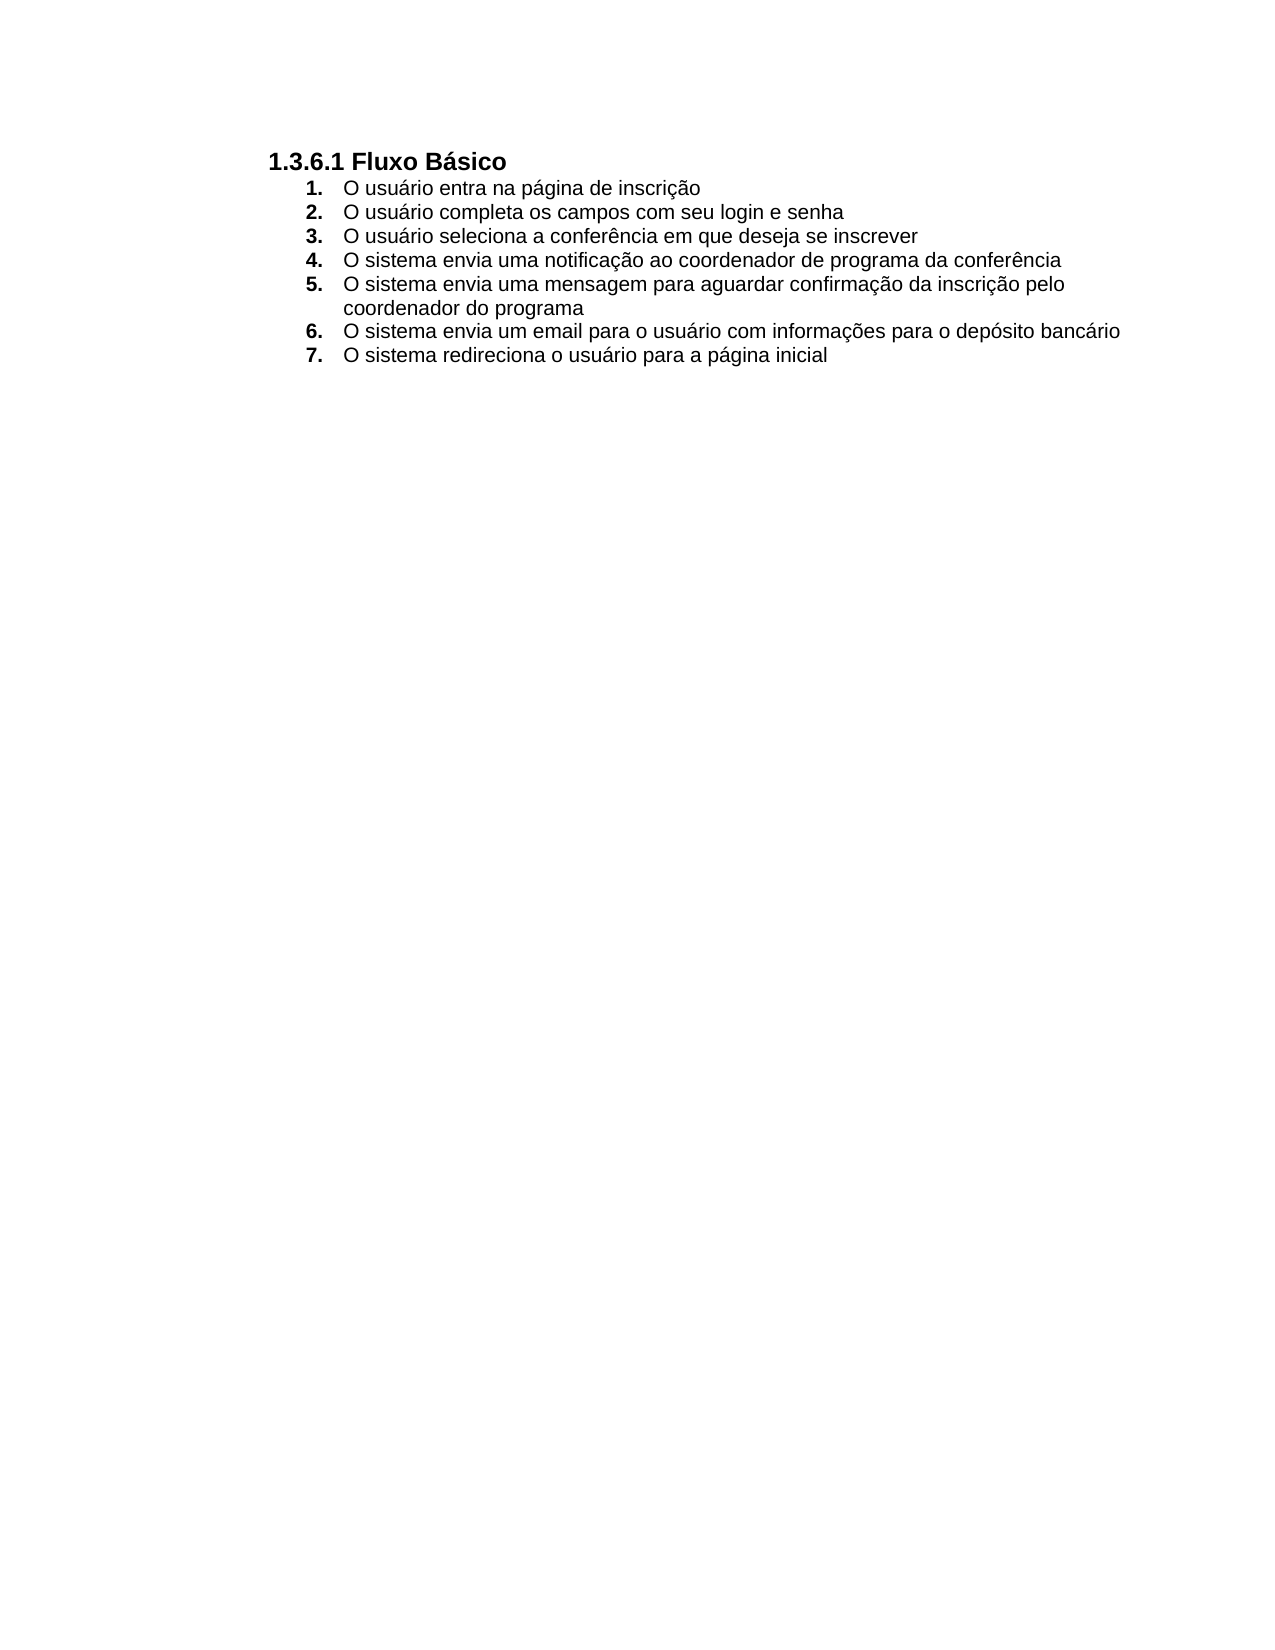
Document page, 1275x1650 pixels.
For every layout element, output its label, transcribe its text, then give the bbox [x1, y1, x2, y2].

list O usuário entra na página de inscrição [306, 176, 1157, 199]
list O sistema envia um email para o usuário com informações para o depósito bancário [306, 319, 1157, 343]
list O sistema envia uma notificação ao coordenador de programa da conferência [306, 247, 1157, 271]
list O sistema redireciona o usuário para a página inicial [306, 343, 1157, 367]
list O usuário completa os campos com seu login e senha [306, 199, 1157, 223]
list O usuário seleciona a conferência em que deseja se inscrever [306, 223, 1157, 247]
text 1.3.6.1 Fluxo Básico [118, 147, 1157, 176]
list O sistema envia uma mensagem para aguardar confirmação da inscrição pelo coordenador do programa [306, 271, 1157, 319]
